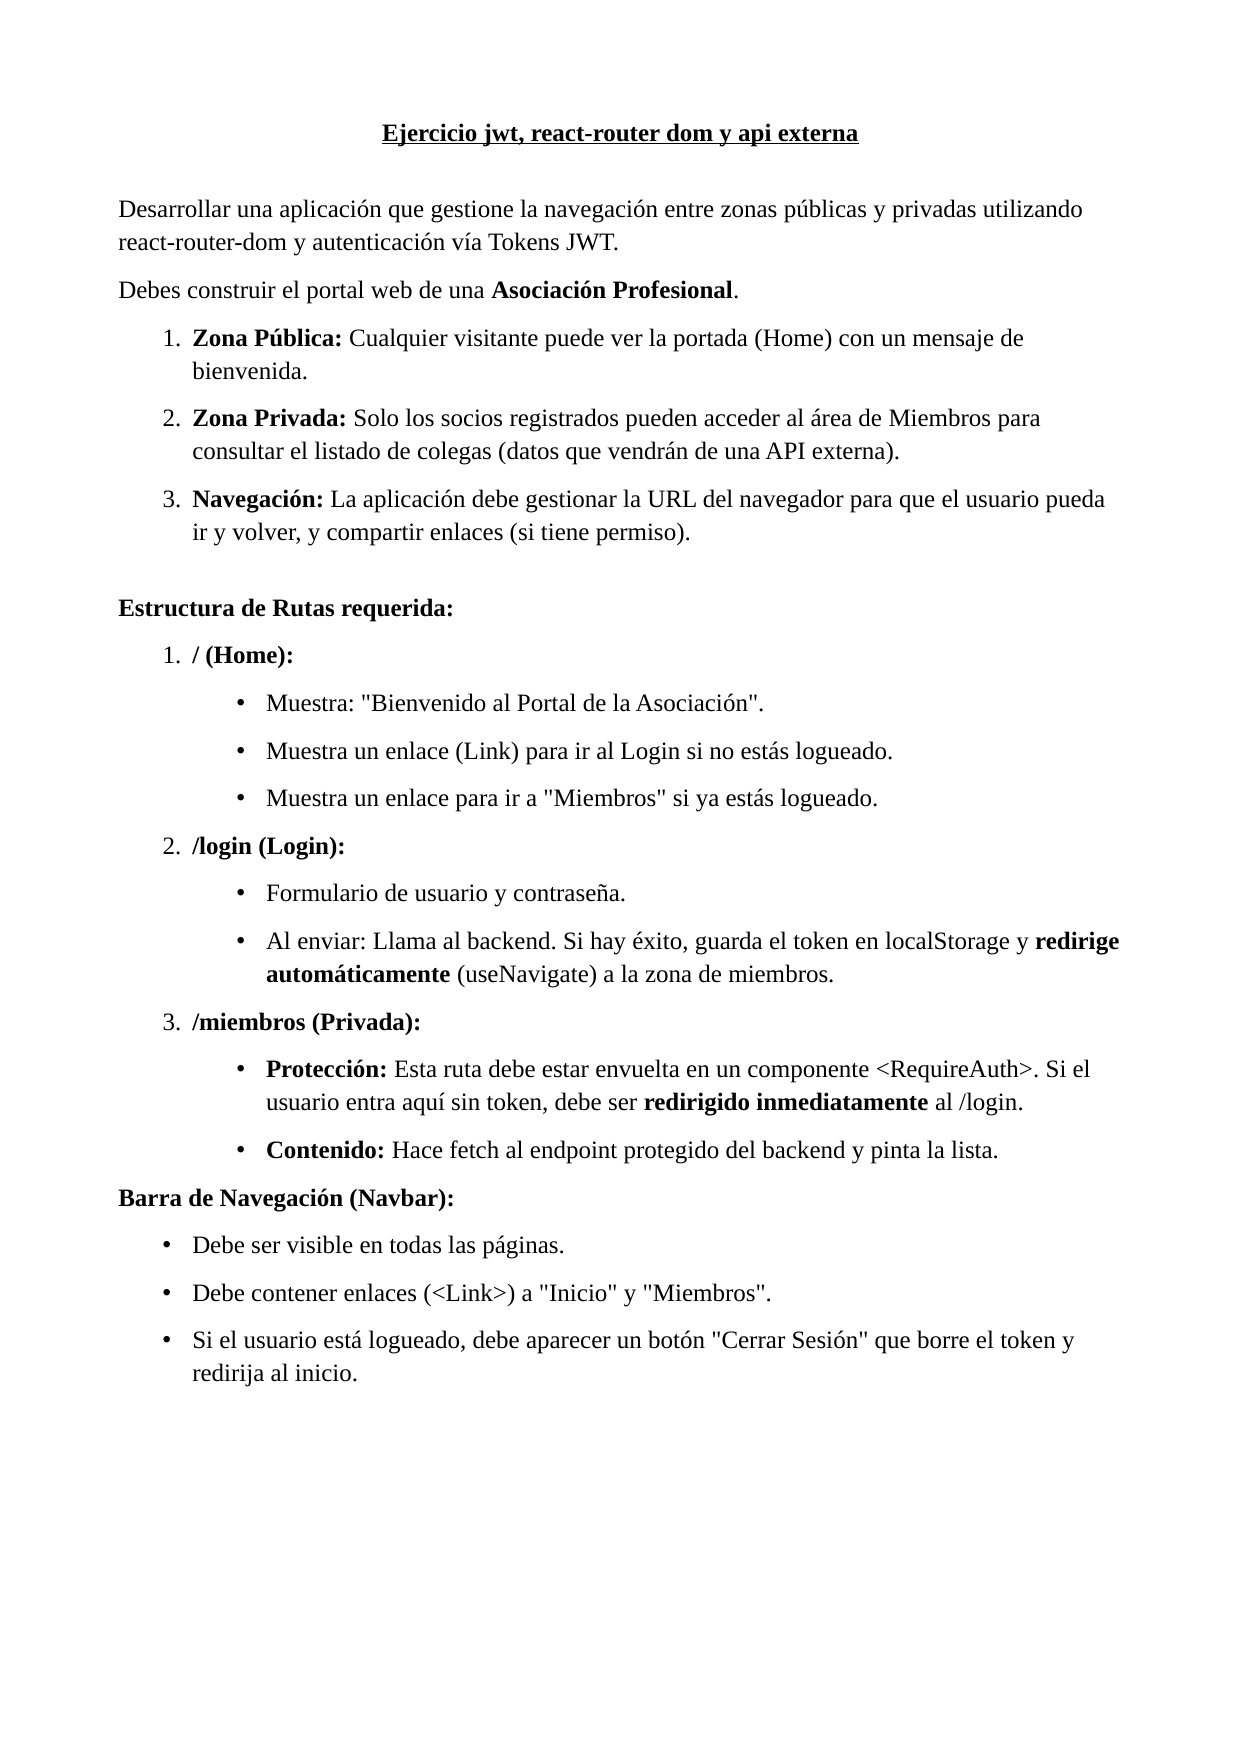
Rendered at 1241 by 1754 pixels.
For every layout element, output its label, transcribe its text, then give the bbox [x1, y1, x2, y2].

text Debes construir el portal web de una Asociación Profesional. [118, 275, 1122, 304]
list /login (Login): [162, 831, 1122, 860]
text Barra de Navegación (Navbar): [118, 1183, 1122, 1211]
list /miembros (Privada): [162, 1007, 1122, 1036]
list Zona Privada: Solo los socios registrados pueden acceder al área de Miembros para consultar el listado de colegas (datos que vendrán de una API externa). [162, 403, 1122, 465]
text Desarrollar una aplicación que gestione la navegación entre zonas públicas y privadas utilizando react-router-dom y autenticación vía Tokens JWT. [118, 194, 1122, 256]
list Al enviar: Llama al backend. Si hay éxito, guarda el token en localStorage y redirige automáticamente (useNavigate) a la zona de miembros. [236, 926, 1122, 988]
list Zona Pública: Cualquier visitante puede ver la portada (Home) con un mensaje de bienvenida. [162, 323, 1122, 384]
list Navegación: La aplicación debe gestionar la URL del navegador para que el usuario pueda ir y volver, y compartir enlaces (si tiene permiso). [162, 484, 1122, 546]
list Protección: Esta ruta debe estar envuelta en un componente <RequireAuth>. Si el usuario entra aquí sin token, debe ser redirigido inmediatamente al /login. [236, 1054, 1122, 1116]
list Debe ser visible en todas las páginas. [162, 1230, 1122, 1259]
list Muestra un enlace para ir a "Miembros" si ya estás logueado. [236, 783, 1122, 812]
list Si el usuario está logueado, debe aparecer un botón "Cerrar Sesión" que borre el token y redirija al inicio. [162, 1325, 1122, 1387]
list Contenido: Hace fetch al endpoint protegido del backend y pinta la lista. [236, 1135, 1122, 1164]
list Muestra un enlace (Link) para ir al Login si no estás logueado. [236, 736, 1122, 764]
text Estructura de Rutas requerida: [118, 593, 1122, 622]
list Debe contener enlaces (<Link>) a "Inicio" y "Miembros". [162, 1278, 1122, 1307]
list Formulario de usuario y contraseña. [236, 878, 1122, 907]
list / (Home): [162, 641, 1122, 669]
list Muestra: "Bienvenido al Portal de la Asociación". [236, 688, 1122, 717]
text Ejercicio jwt, react-router dom y api externa [118, 118, 1122, 147]
